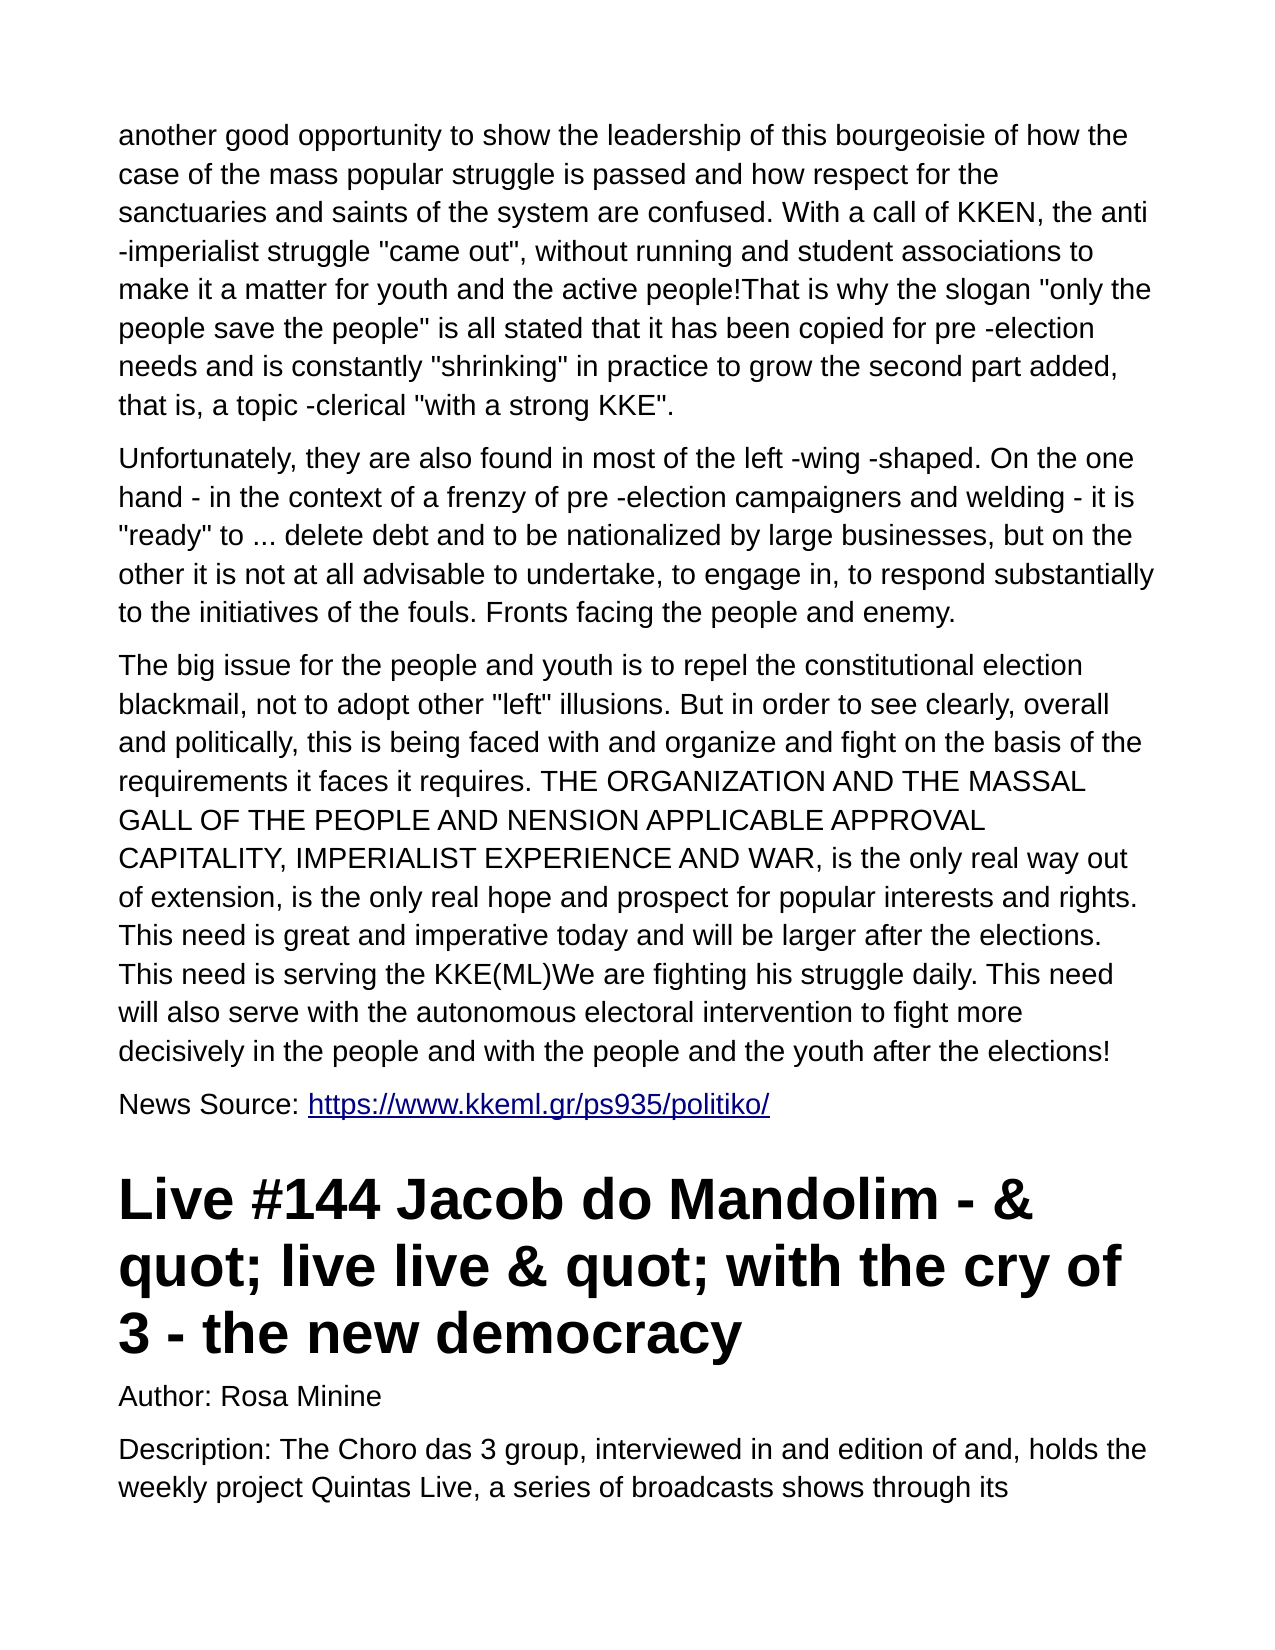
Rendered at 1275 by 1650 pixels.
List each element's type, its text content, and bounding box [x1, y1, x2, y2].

text Author: Rosa Minine [118, 1379, 1157, 1412]
text The big issue for the people and youth is to repel the constitutional election blackmail, not to adopt other "left" illusions. But in order to see clearly, overall and politically, this is being faced with and organize and fight on the basis of the requirements it faces it requires. THE ORGANIZATION AND THE MASSAL GALL OF THE PEOPLE AND NENSION APPLICABLE APPROVAL CAPITALITY, IMPERIALIST EXPERIENCE AND WAR, is the only real way out of extension, is the only real hope and prospect for popular interests and rights. This need is great and imperative today and will be larger after the elections. This need is serving the KKE(ML)We are fighting his struggle daily. This need will also serve with the autonomous electoral intervention to fight more decisively in the people and with the people and the youth after the elections! [118, 648, 1157, 1067]
text Unfortunately, they are also found in most of the left -wing -shaped. On the one hand - in the context of a frenzy of pre -election campaigners and welding - it is "ready" to ... delete debt and to be nationalized by large businesses, but on the other it is not at all advisable to undertake, to engage in, to respond substantially to the initiatives of the fouls. Fronts facing the people and enemy. [118, 441, 1157, 629]
text News Source: https://www.kkeml.gr/ps935/politiko/ [118, 1087, 1157, 1120]
text another good opportunity to show the leadership of this bourgeoisie of how the case of the mass popular struggle is passed and how respect for the sanctuaries and saints of the system are confused. With a call of KKEN, the anti -imperialist struggle "came out", without running and student associations to make it a matter for youth and the active people!That is why the slogan "only the people save the people" is all stated that it has been copied for pre -election needs and is constantly "shrinking" in practice to grow the second part added, that is, a topic -clerical "with a strong KKE". [118, 118, 1157, 421]
subtitle Live #144 Jacob do Mandolim - & quot; live live & quot; with the cry of 3 - the new democracy [118, 1165, 1157, 1366]
text Description: The Choro das 3 group, interviewed in and edition of and, holds the weekly project Quintas Live, a series of broadcasts shows through its [118, 1432, 1157, 1504]
